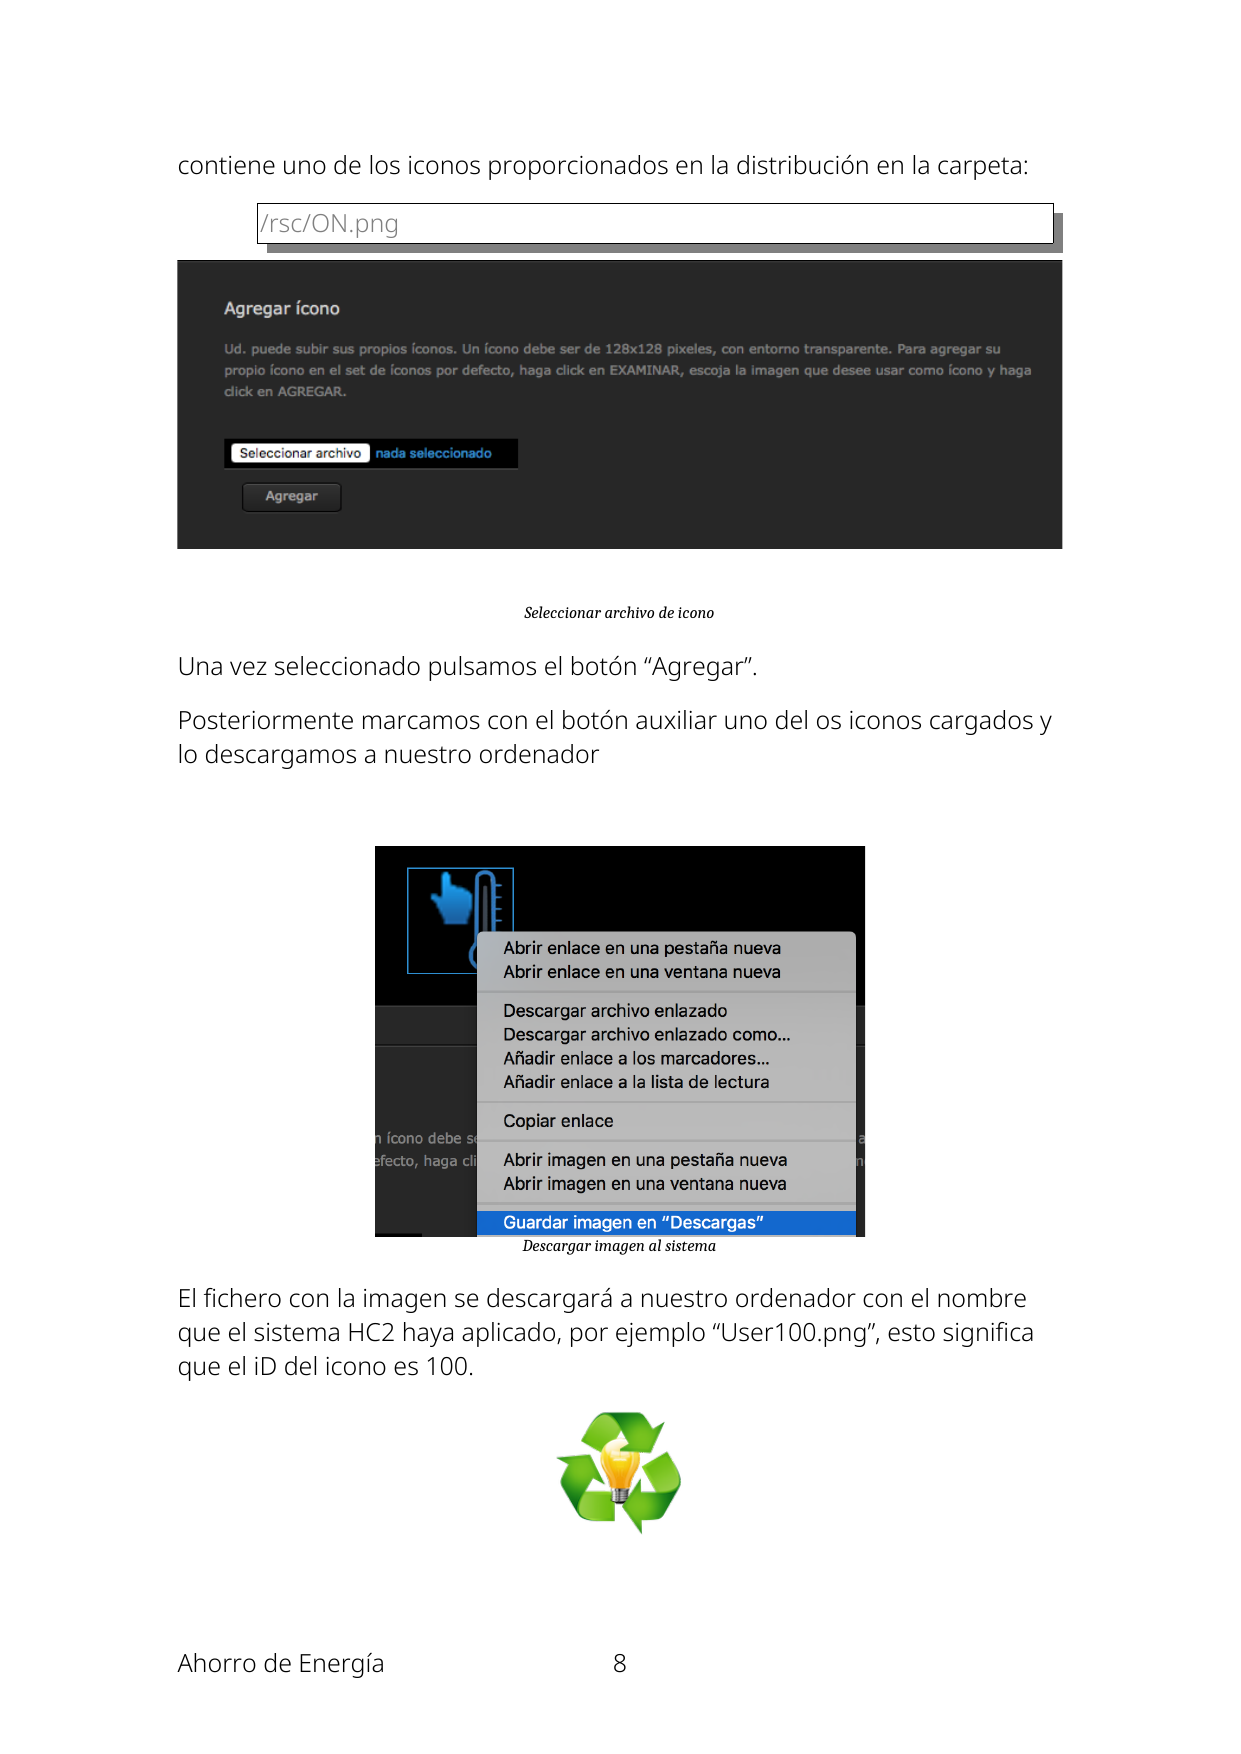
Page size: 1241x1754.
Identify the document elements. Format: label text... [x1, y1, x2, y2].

text Una vez seleccionado pulsamos el botón “Agregar”. [177, 648, 1063, 682]
text El fichero con la imagen se descargará a nuestro ordenador con el nombre que el sistema HC2 haya aplicado, por ejemplo “User100.png”, esto significa que el iD del icono es 100. [177, 1281, 1063, 1383]
picture [375, 846, 866, 1237]
text contiene uno de los iconos proporcionados en la distribución en la carpeta: [177, 148, 1063, 182]
list Seleccionar archivo de icono [177, 604, 1063, 623]
list Descargar imagen al sistema [177, 847, 1063, 1256]
picture [177, 260, 1063, 549]
text /rsc/ON.png [258, 204, 1052, 243]
picture [553, 1403, 687, 1538]
text Posteriormente marcamos con el botón auxiliar uno del os iconos cargados y lo descargamos a nuestro ordenador [177, 703, 1063, 771]
